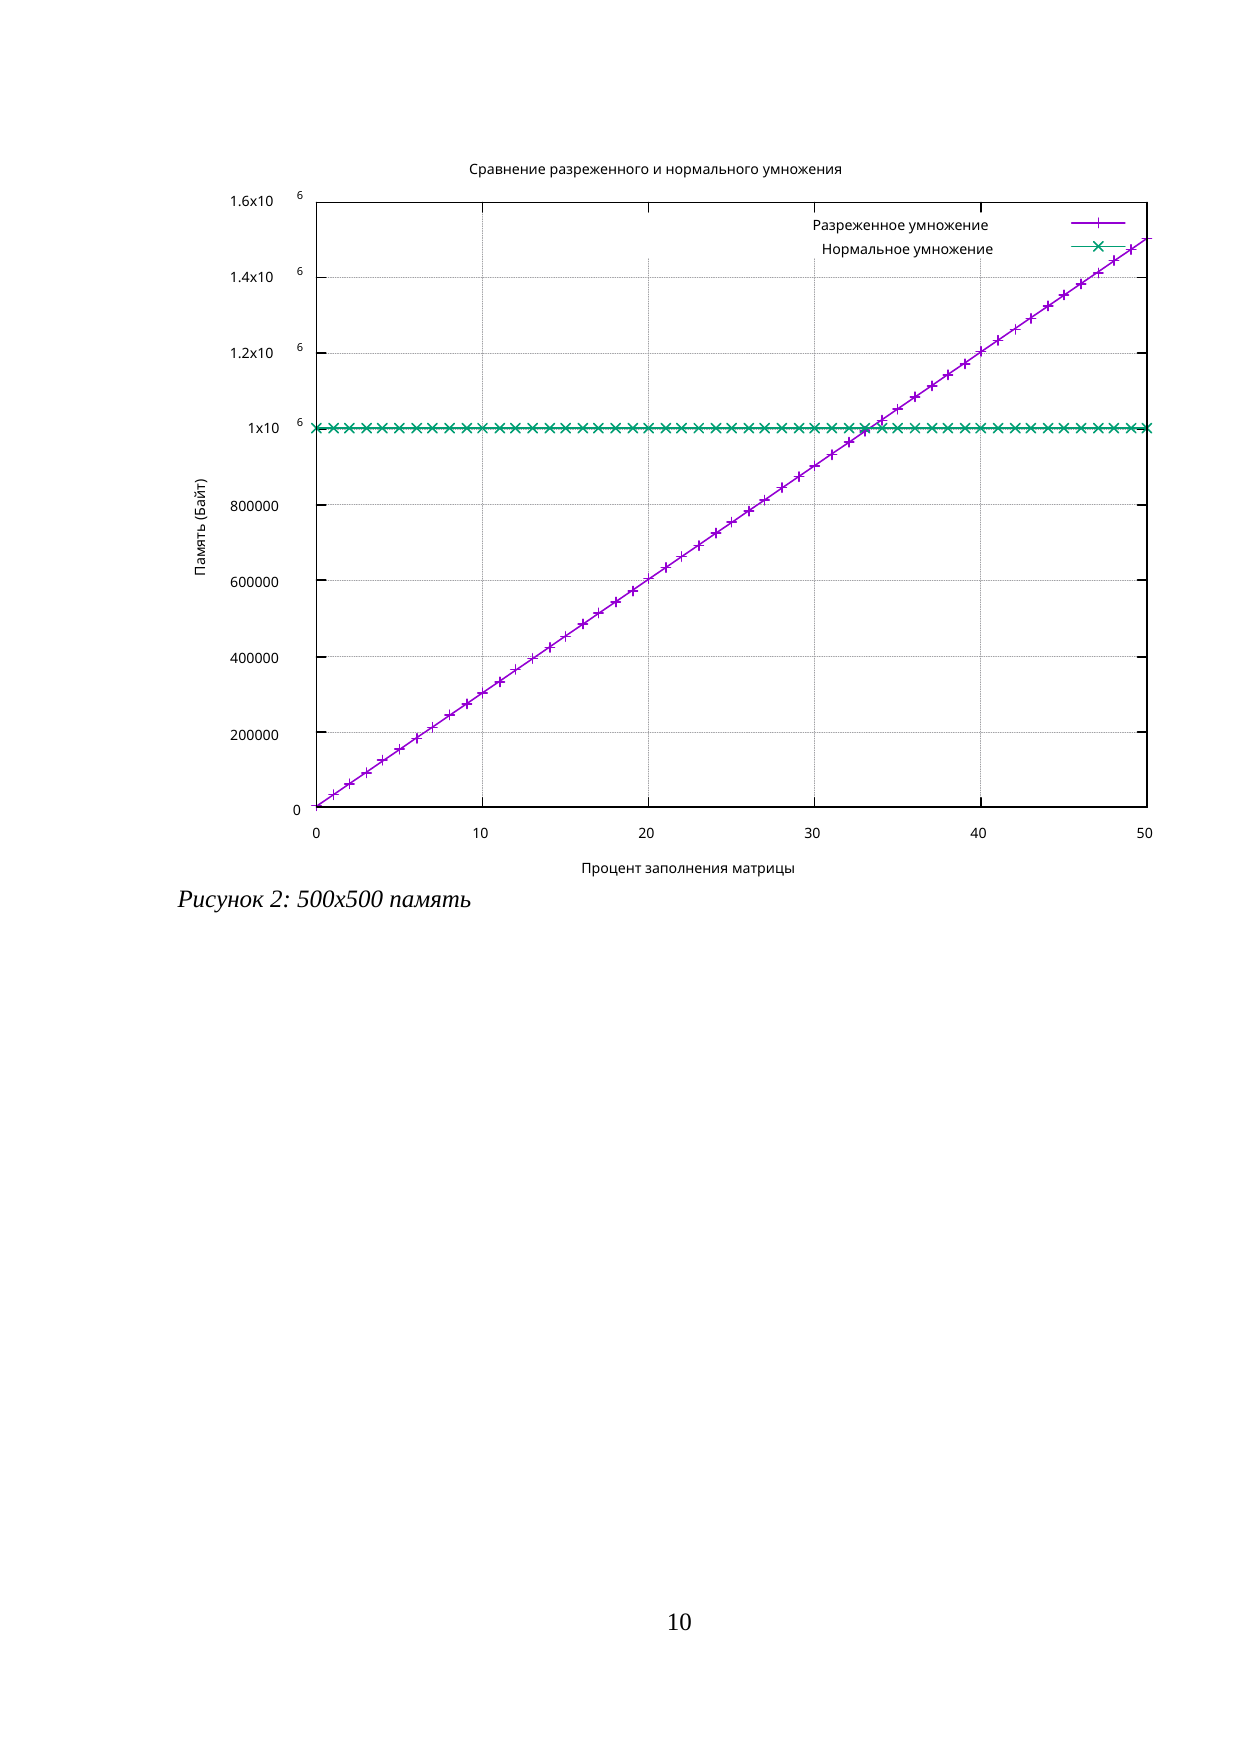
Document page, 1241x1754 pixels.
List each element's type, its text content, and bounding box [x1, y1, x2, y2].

text Рисунок 2: 500х500 память [177, 131, 1181, 913]
